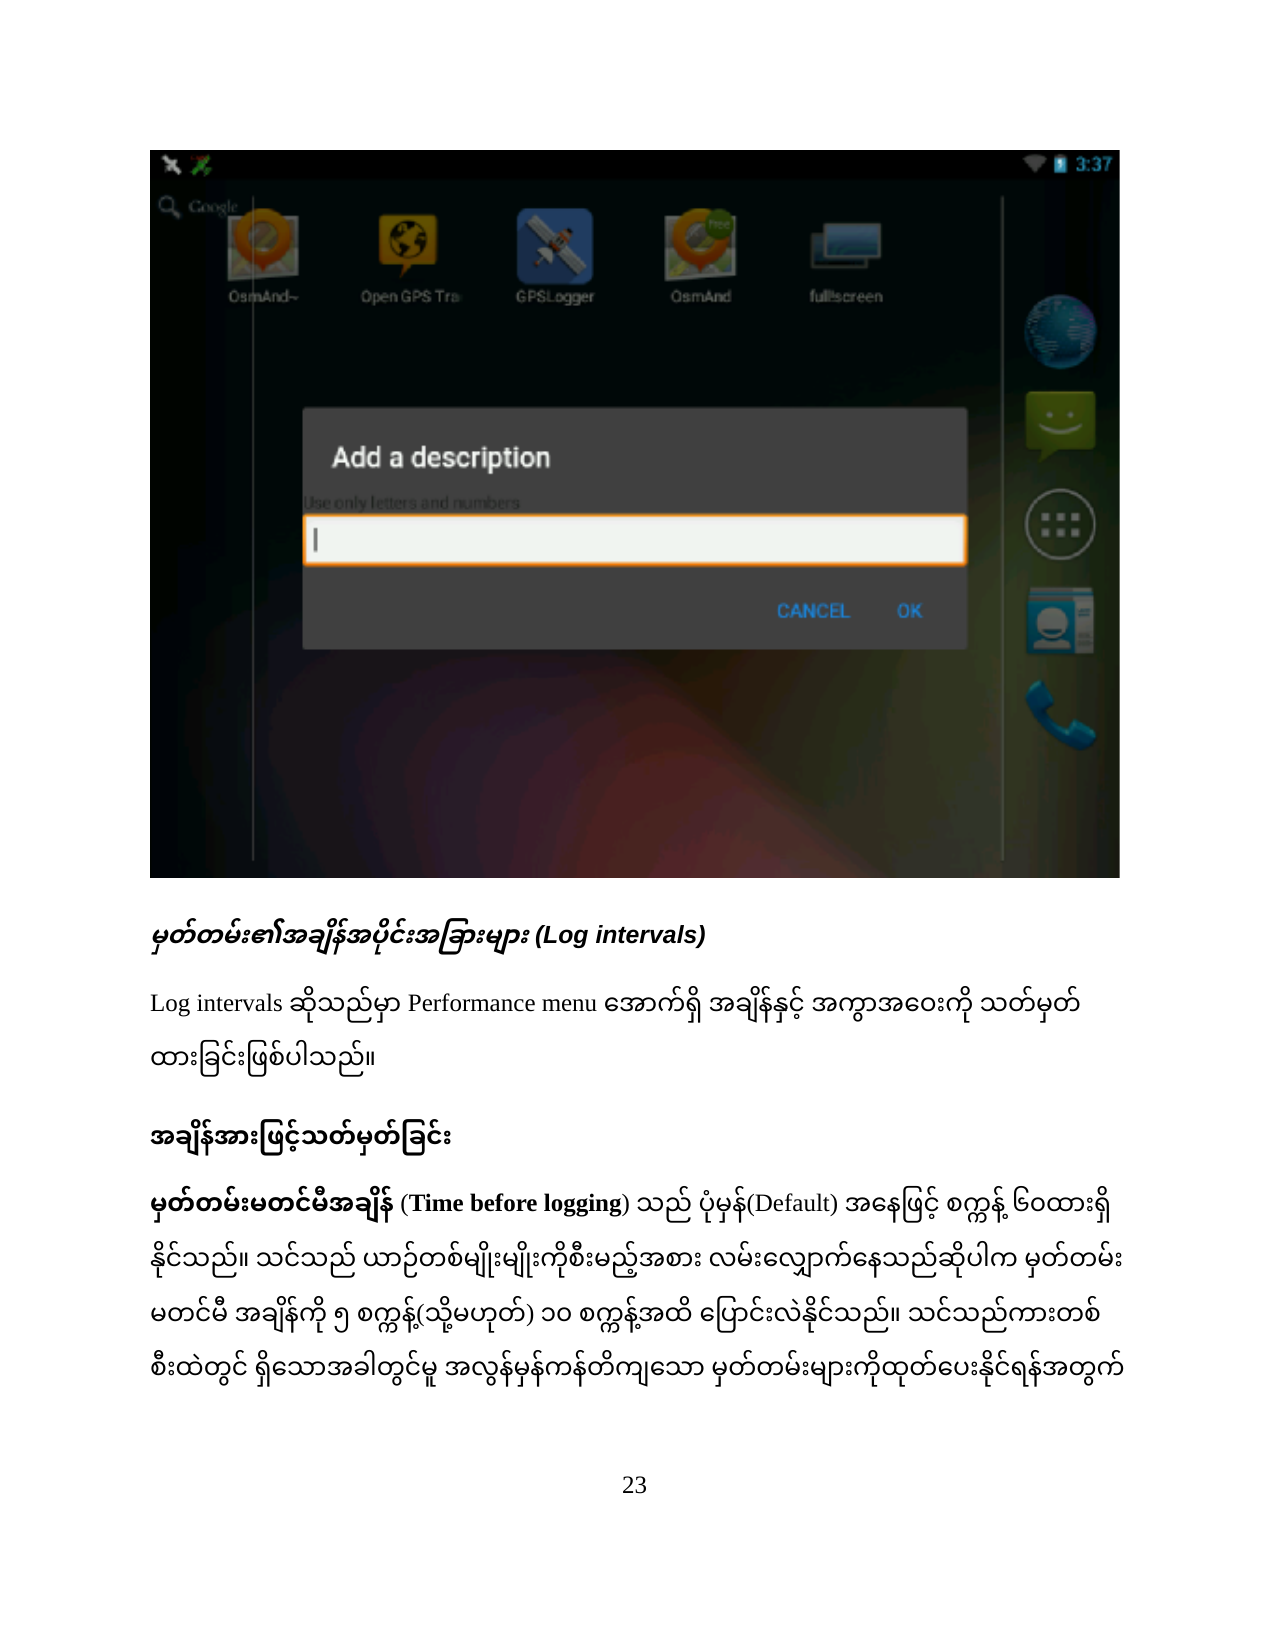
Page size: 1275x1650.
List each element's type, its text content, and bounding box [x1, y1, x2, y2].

subtitle မှတ်တမ်း၏အချိန်အပိုင်းအခြားများ (Log intervals) [150, 911, 1125, 965]
subtitle အချိန်အားဖြင့်သတ်မှတ်ခြင်း [150, 1112, 1125, 1166]
text Log intervals ဆိုသည်မှာ Performance menu အောက်ရှိ အချိန်နှင့် အကွာအဝေးကို သတ်မှတ်ထားခြင်းဖြစ်ပါသည်။ [150, 978, 1125, 1087]
text မှတ်တမ်းမတင်မီအချိန် (Time before logging) သည် ပုံမှန်(Default) အနေဖြင့် စက္ကန့် ၆၀ထားရှိနိုင်သည်။ သင်သည် ယာဉ်တစ်မျိုးမျိုးကိုစီးမည့်အစား လမ်းလျှောက်နေသည်ဆိုပါက မှတ်တမ်းမတင်မီ အချိန်ကို ၅ စက္ကန့်(သို့မဟုတ်) ၁၀ စက္ကန့်အထိ ပြောင်းလဲနိုင်သည်။ သင်သည်ကားတစ်စီးထဲတွင် ရှိသောအခါတွင်မူ အလွန်မှန်ကန်တိကျသော မှတ်တမ်းများကိုထုတ်ပေးနိုင်ရန်အတွက် [150, 1179, 1125, 1397]
picture [150, 150, 1120, 878]
